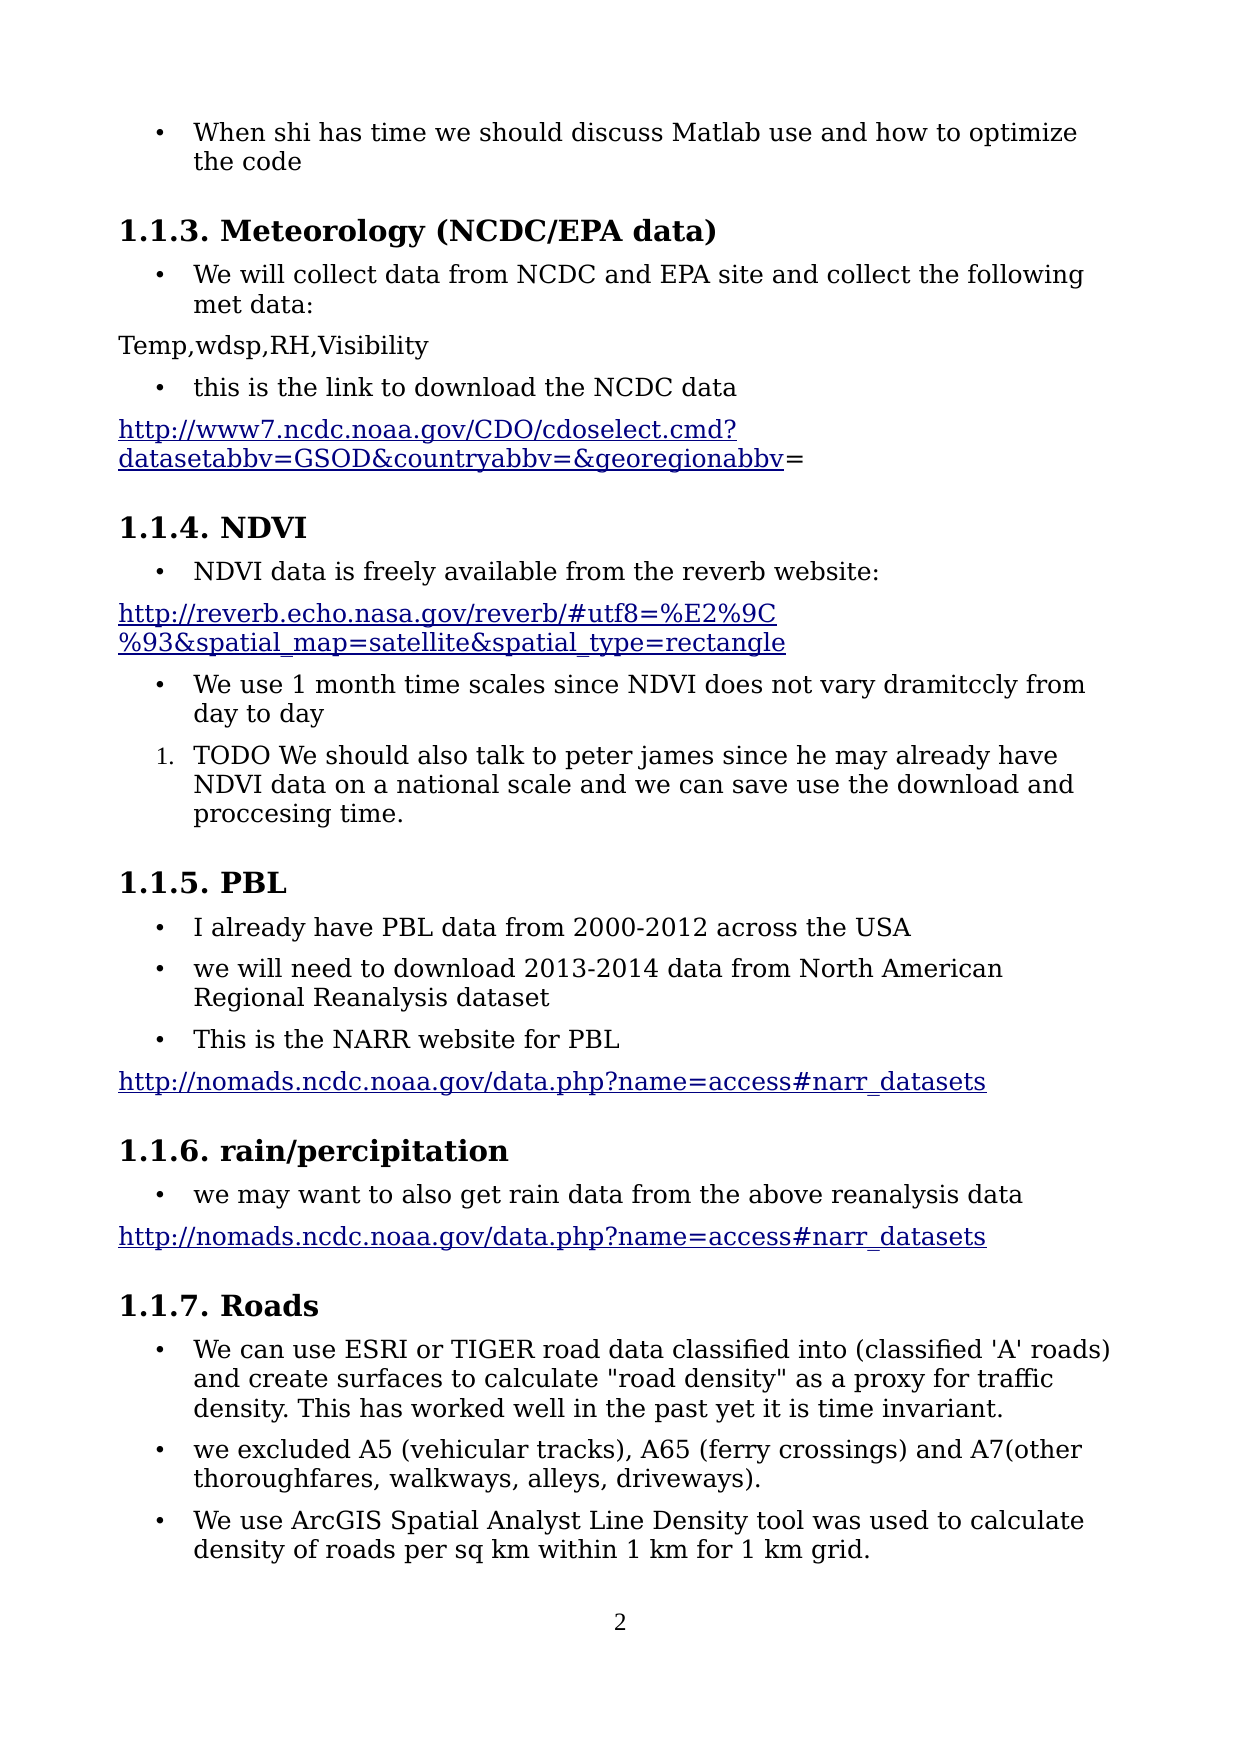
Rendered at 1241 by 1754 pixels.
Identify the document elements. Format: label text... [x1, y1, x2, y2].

list we may want to also get rain data from the above reanalysis data [156, 1180, 1122, 1209]
subtitle Meteorology (NCDC/EPA data) [118, 214, 1122, 248]
list We will collect data from NCDC and EPA site and collect the following met data: [156, 261, 1122, 319]
list When shi has time we should discuss Matlab use and how to optimize the code [156, 118, 1122, 176]
subtitle rain/percipitation [118, 1133, 1122, 1168]
list this is the link to download the NCDC data [156, 373, 1122, 402]
text http://www7.ncdc.noaa.gov/CDO/cdoselect.cmd?datasetabbv=GSOD&countryabbv=&georegionabbv= [118, 415, 1122, 473]
list we will need to download 2013-2014 data from North American Regional Reanalysis dataset [156, 954, 1122, 1013]
text http://nomads.ncdc.noaa.gov/data.php?name=access#narr_datasets [118, 1067, 1122, 1096]
list we excluded A5 (vehicular tracks), A65 (ferry crossings) and A7(other thoroughfares, walkways, alleys, driveways). [156, 1435, 1122, 1494]
list This is the NARR website for PBL [156, 1025, 1122, 1054]
text Temp,wdsp,RH,Visibility [118, 332, 1122, 361]
list I already have PBL data from 2000-2012 across the USA [156, 913, 1122, 942]
list We use ArcGIS Spatial Analyst Line Density tool was used to calculate density of roads per sq km within 1 km for 1 km grid. [156, 1506, 1122, 1564]
subtitle Roads [118, 1289, 1122, 1323]
list We can use ESRI or TIGER road data classified into (classified 'A' roads) and create surfaces to calculate "road density" as a proxy for traffic density. This has worked well in the past yet it is time invariant. [156, 1335, 1122, 1423]
text http://nomads.ncdc.noaa.gov/data.php?name=access#narr_datasets [118, 1222, 1122, 1251]
list TODO We should also talk to peter james since he may already have NDVI data on a national scale and we can save use the download and proccesing time. [156, 741, 1122, 828]
subtitle PBL [118, 866, 1122, 900]
text http://reverb.echo.nasa.gov/reverb/#utf8=%E2%9C%93&spatial_map=satellite&spatial_type=rectangle [118, 599, 1122, 657]
list We use 1 month time scales since NDVI does not vary dramitccly from day to day [156, 670, 1122, 728]
subtitle NDVI [118, 511, 1122, 545]
list NDVI data is freely available from the reverb website: [156, 557, 1122, 587]
